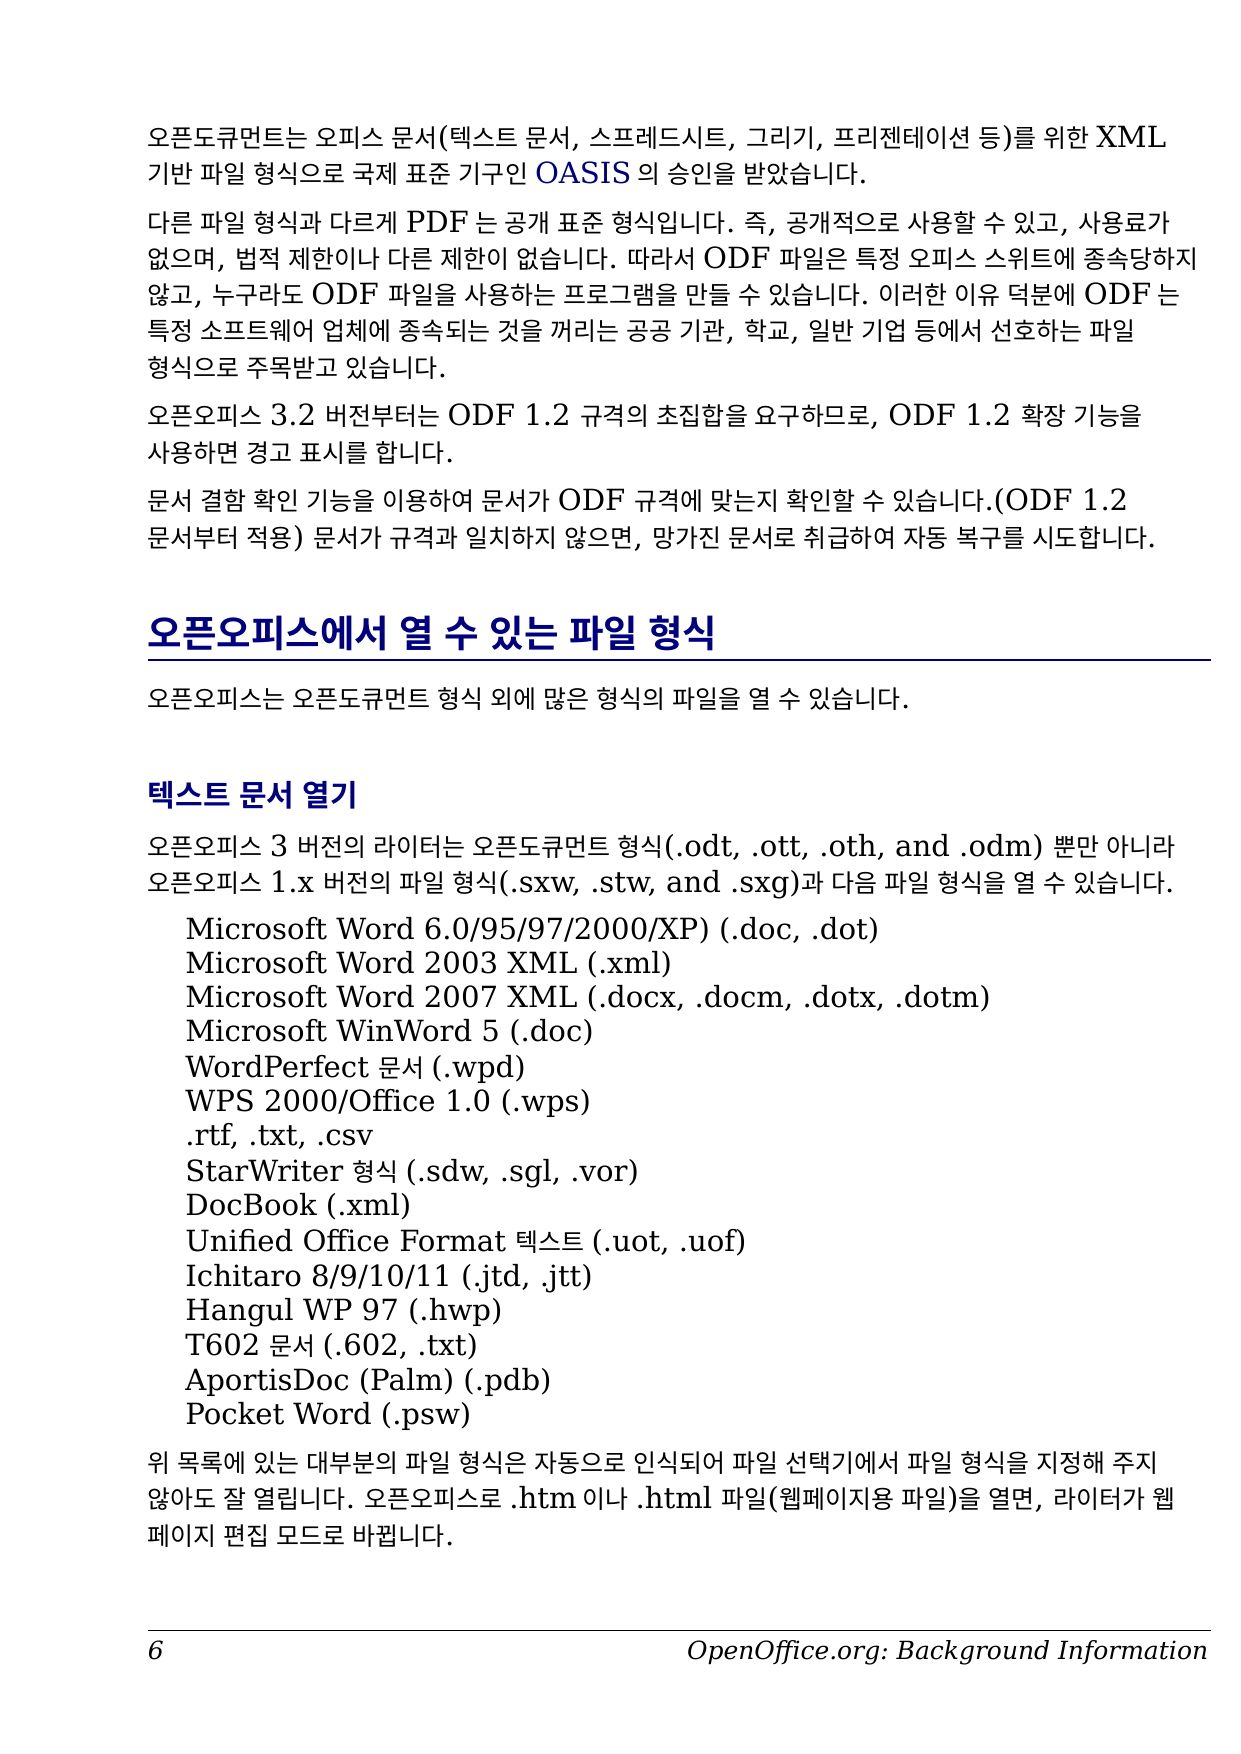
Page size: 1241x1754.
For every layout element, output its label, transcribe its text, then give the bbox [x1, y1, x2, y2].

text 다른 파일 형식과 다르게 PDF는 공개 표준 형식입니다. 즉, 공개적으로 사용할 수 있고, 사용료가 없으며, 법적 제한이나 다른 제한이 없습니다. 따라서 ODF 파일은 특정 오피스 스위트에 종속당하지 않고, 누구라도 ODF 파일을 사용하는 프로그램을 만들 수 있습니다. 이러한 이유 덕분에 ODF는 특정 소프트웨어 업체에 종속되는 것을 꺼리는 공공 기관, 학교, 일반 기업 등에서 선호하는 파일 형식으로 주목받고 있습니다. [148, 203, 1211, 384]
text 위 목록에 있는 대부분의 파일 형식은 자동으로 인식되어 파일 선택기에서 파일 형식을 지정해 주지 않아도 잘 열립니다. 오픈오피스로 .htm이나 .html 파일(웹페이지용 파일)을 열면, 라이터가 웹 페이지 편집 모드로 바뀝니다. [148, 1443, 1211, 1552]
text Microsoft Word 6.0/95/97/2000/XP) (.doc, .dot) Microsoft Word 2003 XML (.xml) Microsoft Word 2007 XML (.docx, .docm, .dotx, .dotm) Microsoft WinWord 5 (.doc) WordPerfect 문서 (.wpd) WPS 2000/Office 1.0 (.wps) .rtf, .txt, .csv StarWriter 형식 (.sdw, .sgl, .vor) DocBook (.xml) Unified Office Format 텍스트 (.uot, .uof) Ichitaro 8/9/10/11 (.jtd, .jtt) Hangul WP 97 (.hwp) T602 문서 (.602, .txt) AportisDoc (Palm) (.pdb) Pocket Word (.psw) [185, 912, 1211, 1431]
text 오픈오피스 3.2 버전부터는 ODF 1.2 규격의 초집합을 요구하므로, ODF 1.2 확장 기능을 사용하면 경고 표시를 합니다. [148, 397, 1211, 469]
text 오픈오피스 3 버전의 라이터는 오픈도큐먼트 형식(.odt, .ott, .oth, and .odm) 뿐만 아니라 오픈오피스 1.x 버전의 파일 형식(.sxw, .stw, and .sxg)과 다음 파일 형식을 열 수 있습니다. [148, 827, 1211, 900]
text 오픈도큐먼트는 오피스 문서(텍스트 문서, 스프레드시트, 그리기, 프리젠테이션 등)를 위한 XML기반 파일 형식으로 국제 표준 기구인 OASIS의 승인을 받았습니다. [148, 118, 1211, 191]
subtitle 텍스트 문서 열기 [148, 771, 1211, 815]
text 문서 결함 확인 기능을 이용하여 문서가 ODF 규격에 맞는지 확인할 수 있습니다.(ODF 1.2 문서부터 적용) 문서가 규격과 일치하지 않으면, 망가진 문서로 취급하여 자동 복구를 시도합니다. [148, 482, 1211, 554]
text 오픈오피스는 오픈도큐먼트 형식 외에 많은 형식의 파일을 열 수 있습니다. [148, 679, 1211, 716]
subtitle 오픈오피스에서 열 수 있는 파일 형식 [148, 604, 1211, 659]
